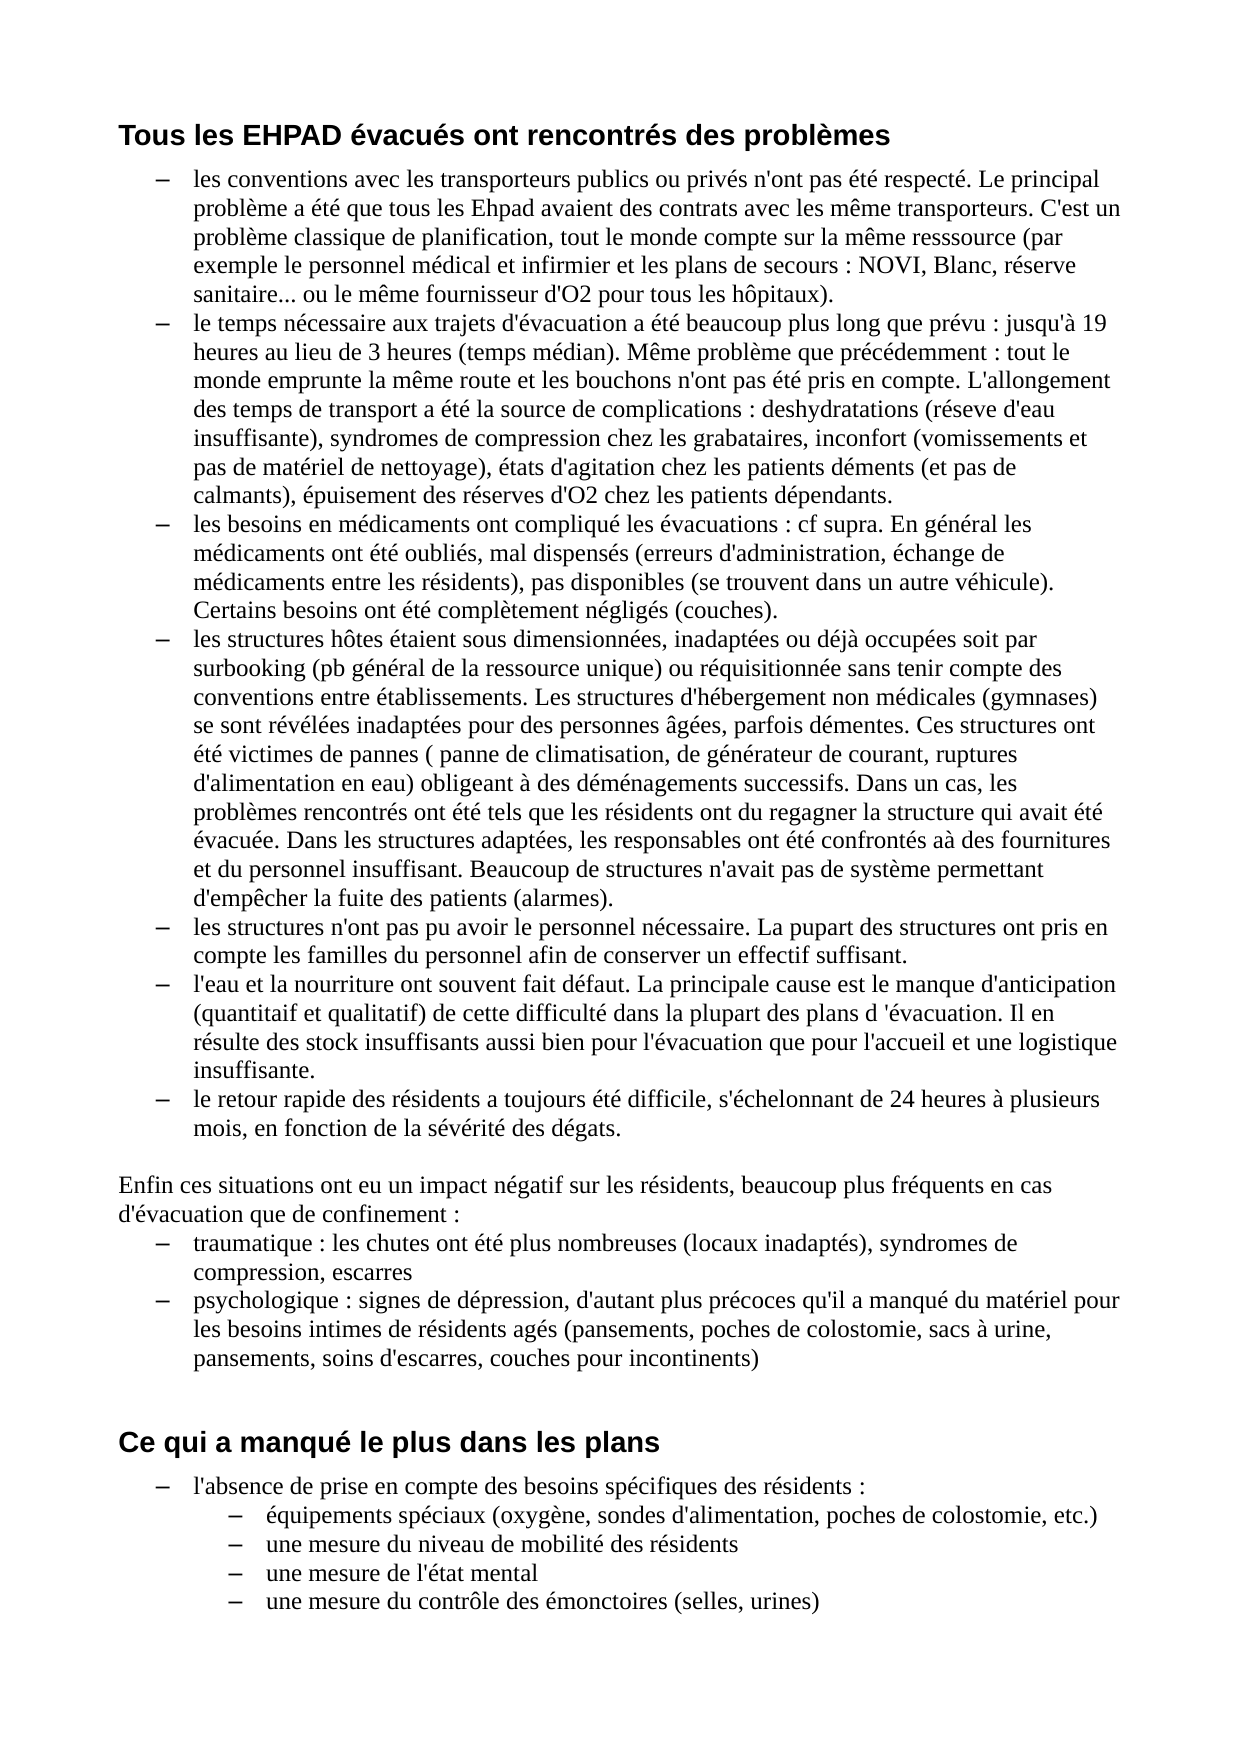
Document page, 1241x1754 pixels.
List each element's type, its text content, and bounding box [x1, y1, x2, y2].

subtitle Ce qui a manqué le plus dans les plans [118, 1425, 1122, 1459]
list le retour rapide des résidents a toujours été difficile, s'échelonnant de 24 heures à plusieurs mois, en fonction de la sévérité des dégats. [156, 1084, 1122, 1142]
list l'absence de prise en compte des besoins spécifiques des résidents : [156, 1471, 1122, 1500]
list l'eau et la nourriture ont souvent fait défaut. La principale cause est le manque d'anticipation (quantitaif et qualitatif) de cette difficulté dans la plupart des plans d 'évacuation. Il en résulte des stock insuffisants aussi bien pour l'évacuation que pour l'accueil et une logistique insuffisante. [156, 969, 1122, 1084]
list une mesure du contrôle des émonctoires (selles, urines) [228, 1586, 1122, 1615]
list traumatique : les chutes ont été plus nombreuses (locaux inadaptés), syndromes de compression, escarres [156, 1228, 1122, 1285]
list les besoins en médicaments ont compliqué les évacuations : cf supra. En général les médicaments ont été oubliés, mal dispensés (erreurs d'administration, échange de médicaments entre les résidents), pas disponibles (se trouvent dans un autre véhicule). Certains besoins ont été complètement négligés (couches). [156, 509, 1122, 624]
list les structures hôtes étaient sous dimensionnées, inadaptées ou déjà occupées soit par surbooking (pb général de la ressource unique) ou réquisitionnée sans tenir compte des conventions entre établissements. Les structures d'hébergement non médicales (gymnases) se sont révélées inadaptées pour des personnes âgées, parfois démentes. Ces structures ont été victimes de pannes ( panne de climatisation, de générateur de courant, ruptures d'alimentation en eau) obligeant à des déménagements successifs. Dans un cas, les problèmes rencontrés ont été tels que les résidents ont du regagner la structure qui avait été évacuée. Dans les structures adaptées, les responsables ont été confrontés aà des fournitures et du personnel insuffisant. Beaucoup de structures n'avait pas de système permettant d'empêcher la fuite des patients (alarmes). [156, 624, 1122, 912]
list psychologique : signes de dépression, d'autant plus précoces qu'il a manqué du matériel pour les besoins intimes de résidents agés (pansements, poches de colostomie, sacs à urine, pansements, soins d'escarres, couches pour incontinents) [156, 1285, 1122, 1372]
list une mesure du niveau de mobilité des résidents [228, 1529, 1122, 1558]
list les structures n'ont pas pu avoir le personnel nécessaire. La pupart des structures ont pris en compte les familles du personnel afin de conserver un effectif suffisant. [156, 912, 1122, 969]
list les conventions avec les transporteurs publics ou privés n'ont pas été respecté. Le principal problème a été que tous les Ehpad avaient des contrats avec les même transporteurs. C'est un problème classique de planification, tout le monde compte sur la même resssource (par exemple le personnel médical et infirmier et les plans de secours : NOVI, Blanc, réserve sanitaire... ou le même fournisseur d'O2 pour tous les hôpitaux). [156, 164, 1122, 308]
list une mesure de l'état mental [228, 1558, 1122, 1586]
text Enfin ces situations ont eu un impact négatif sur les résidents, beaucoup plus fréquents en cas d'évacuation que de confinement : [118, 1170, 1122, 1228]
list équipements spéciaux (oxygène, sondes d'alimentation, poches de colostomie, etc.) [228, 1500, 1122, 1529]
list le temps nécessaire aux trajets d'évacuation a été beaucoup plus long que prévu : jusqu'à 19 heures au lieu de 3 heures (temps médian). Même problème que précédemment : tout le monde emprunte la même route et les bouchons n'ont pas été pris en compte. L'allongement des temps de transport a été la source de complications : deshydratations (réseve d'eau insuffisante), syndromes de compression chez les grabataires, inconfort (vomissements et pas de matériel de nettoyage), états d'agitation chez les patients déments (et pas de calmants), épuisement des réserves d'O2 chez les patients dépendants. [156, 308, 1122, 509]
subtitle Tous les EHPAD évacués ont rencontrés des problèmes [118, 118, 1122, 152]
